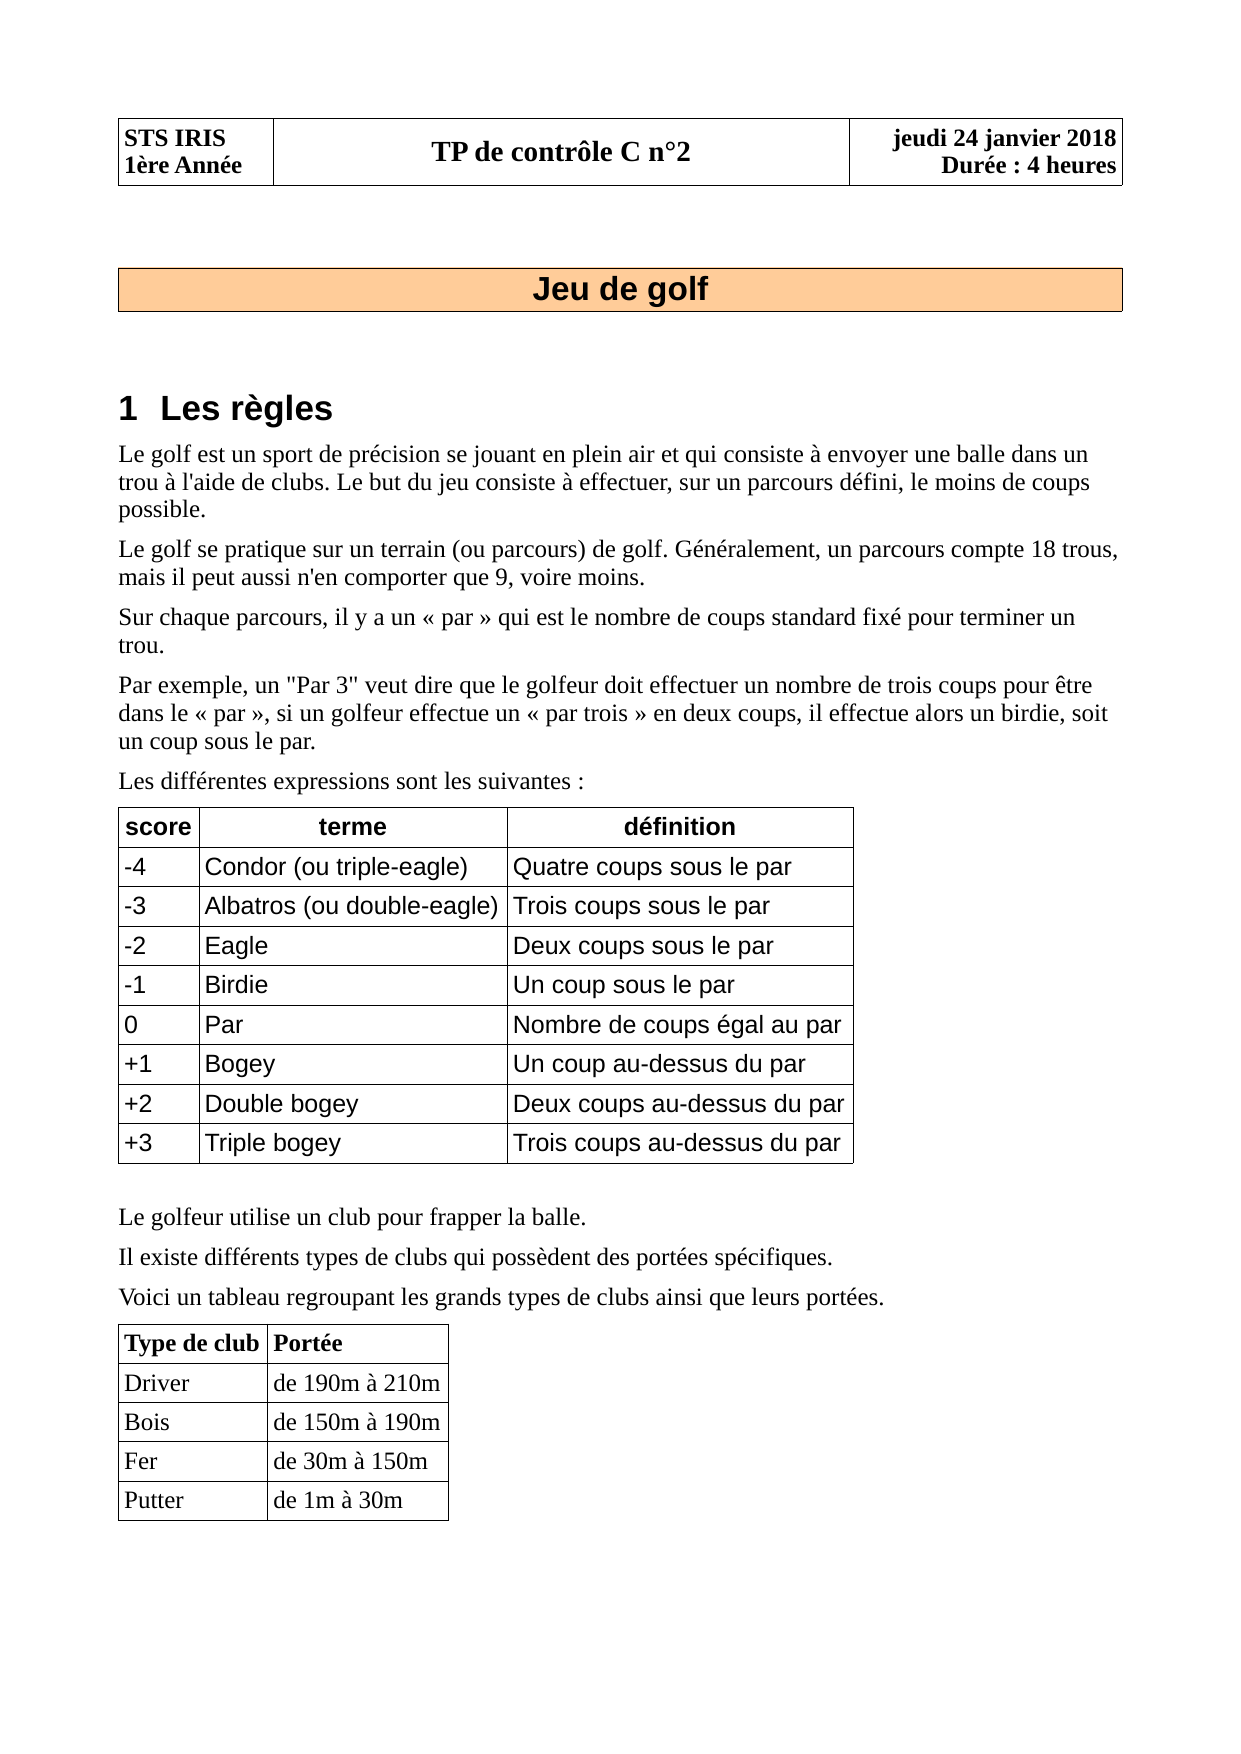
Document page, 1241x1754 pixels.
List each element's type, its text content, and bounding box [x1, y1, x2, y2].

table_cell Triple bogey [200, 1124, 507, 1163]
table_cell Un coup sous le par [508, 966, 853, 1005]
table_cell de 1m à 30m [268, 1482, 448, 1520]
table_cell -2 [119, 927, 199, 965]
table_cell de 30m à 150m [268, 1442, 448, 1481]
table_cell Birdie [200, 966, 507, 1005]
table_cell +2 [119, 1085, 199, 1123]
table_cell Condor (ou triple-eagle) [200, 848, 507, 886]
table_header Portée [268, 1325, 448, 1363]
text Les différentes expressions sont les suivantes : [118, 767, 1122, 795]
table_header terme [200, 808, 507, 847]
table_cell de 150m à 190m [268, 1403, 448, 1441]
table_cell Albatros (ou double-eagle) [200, 887, 507, 926]
table_cell de 190m à 210m [268, 1364, 448, 1402]
table_cell -3 [119, 887, 199, 926]
table_cell Nombre de coups égal au par [508, 1006, 853, 1044]
table_cell -1 [119, 966, 199, 1005]
text Il existe différents types de clubs qui possèdent des portées spécifiques. [118, 1243, 1122, 1271]
table_cell Fer [119, 1442, 267, 1481]
table_cell Bois [119, 1403, 267, 1441]
table_cell Quatre coups sous le par [508, 848, 853, 886]
table_cell Putter [119, 1482, 267, 1520]
text Par exemple, un "Par 3" veut dire que le golfeur doit effectuer un nombre de trois coups pour être dans le « par », si un golfeur effectue un « par trois » en deux coups, il effectue alors un birdie, soit un coup sous le par. [118, 671, 1122, 754]
table_cell Deux coups sous le par [508, 927, 853, 965]
text Le golf est un sport de précision se jouant en plein air et qui consiste à envoyer une balle dans un trou à l'aide de clubs. Le but du jeu consiste à effectuer, sur un parcours défini, le moins de coups possible. [118, 440, 1122, 523]
table_cell -4 [119, 848, 199, 886]
subtitle Jeu de golf [119, 269, 1122, 311]
table_cell Bogey [200, 1045, 507, 1084]
table_cell Par [200, 1006, 507, 1044]
table_cell +3 [119, 1124, 199, 1163]
table_cell Trois coups sous le par [508, 887, 853, 926]
table_header définition [508, 808, 853, 847]
table_header score [119, 808, 199, 847]
text Le golf se pratique sur un terrain (ou parcours) de golf. Généralement, un parcours compte 18 trous, mais il peut aussi n'en comporter que 9, voire moins. [118, 536, 1122, 591]
table_cell Un coup au-dessus du par [508, 1045, 853, 1084]
table_header Type de club [119, 1325, 267, 1363]
subtitle Les règles [118, 388, 1122, 427]
text Sur chaque parcours, il y a un « par » qui est le nombre de coups standard fixé pour terminer un trou. [118, 603, 1122, 659]
table_cell Double bogey [200, 1085, 507, 1123]
table_cell Eagle [200, 927, 507, 965]
text Voici un tableau regroupant les grands types de clubs ainsi que leurs portées. [118, 1283, 1122, 1311]
table_cell +1 [119, 1045, 199, 1084]
table_cell Trois coups au-dessus du par [508, 1124, 853, 1163]
table_cell Deux coups au-dessus du par [508, 1085, 853, 1123]
table_cell 0 [119, 1006, 199, 1044]
text Le golfeur utilise un club pour frapper la balle. [118, 1203, 1122, 1231]
table_cell Driver [119, 1364, 267, 1402]
